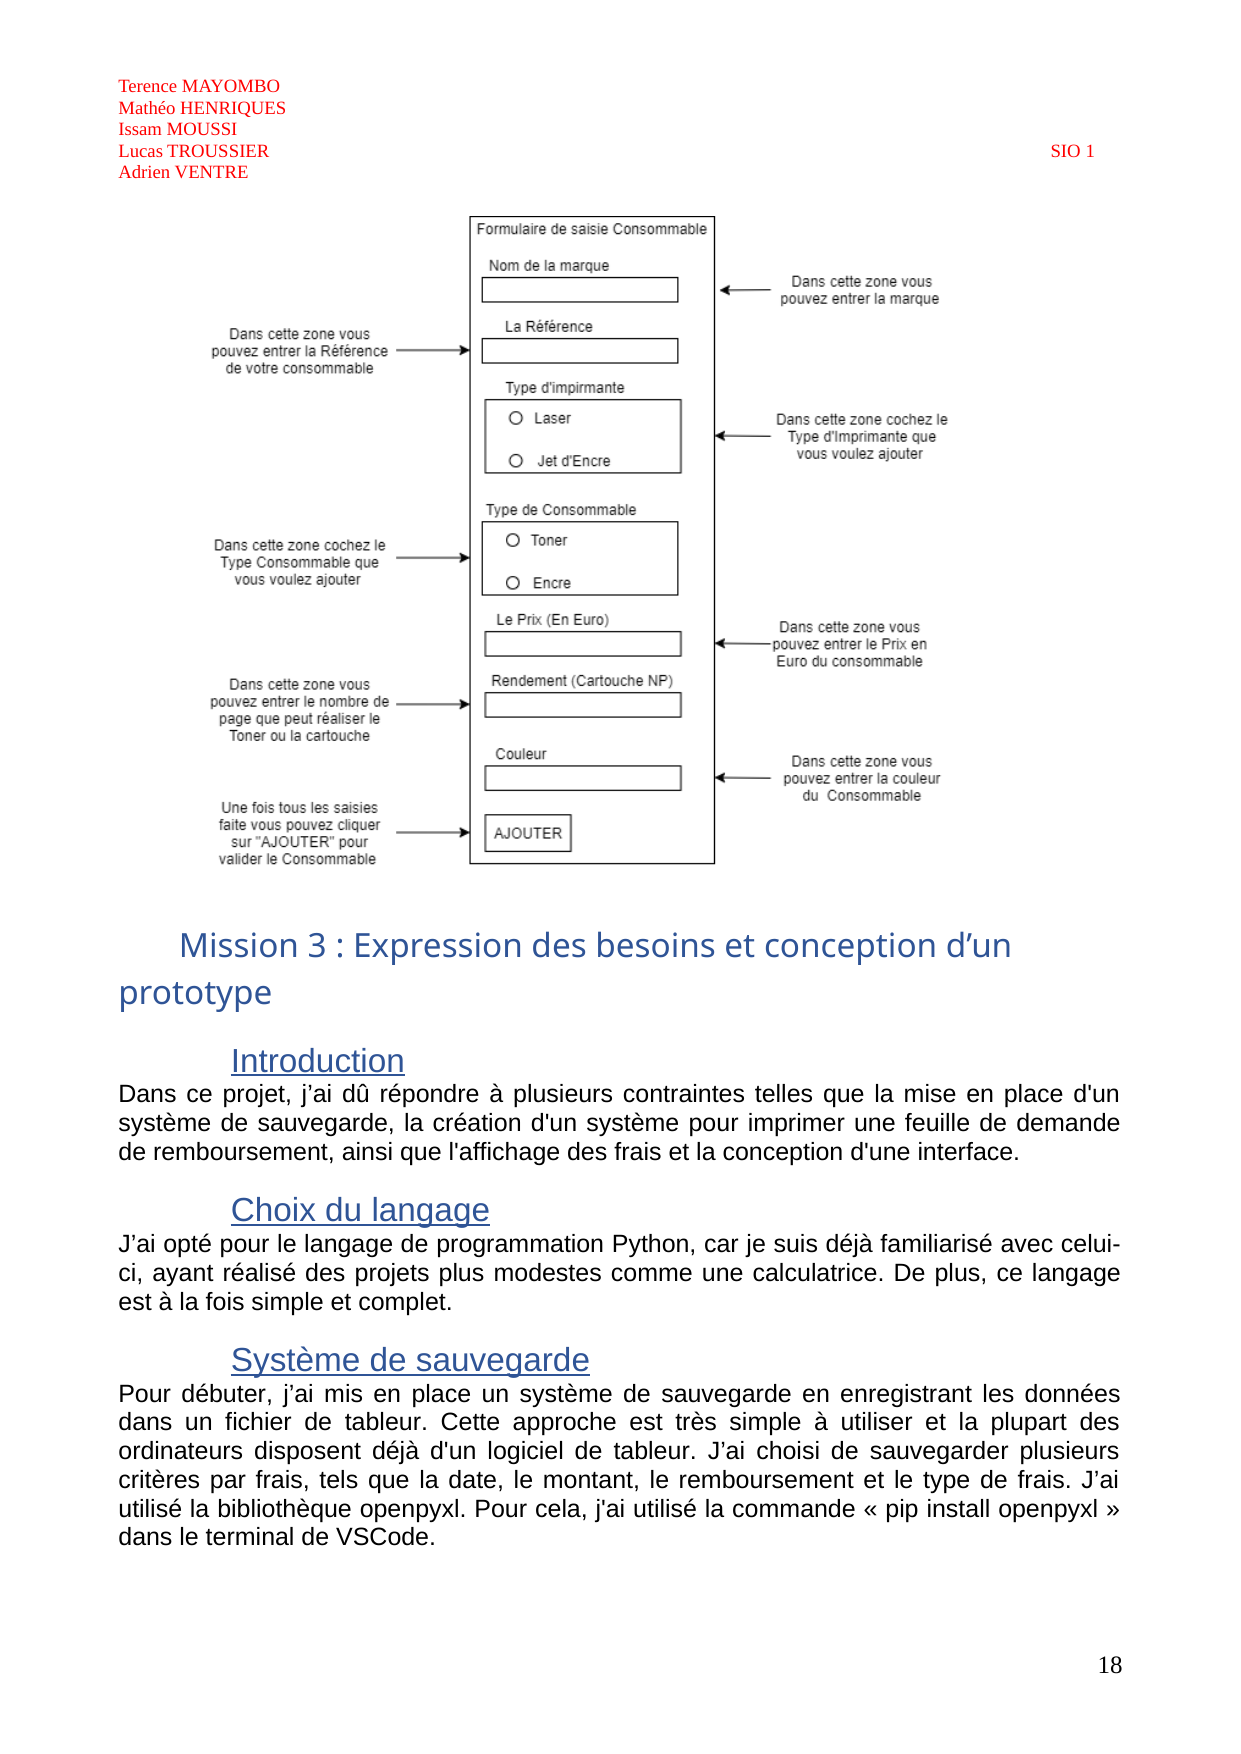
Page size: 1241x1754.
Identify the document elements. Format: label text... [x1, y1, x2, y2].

text Pour débuter, j’ai mis en place un système de sauvegarde en enregistrant les données dans un fichier de tableur. Cette approche est très simple à utiliser et la plupart des ordinateurs disposent déjà d'un logiciel de tableur. J’ai choisi de sauvegarder plusieurs critères par frais, tels que la date, le montant, le remboursement et le type de frais. J’ai utilisé la bibliothèque openpyxl. Pour cela, j'ai utilisé la commande « pip install openpyxl » dans le terminal de VSCode. [118, 1379, 1122, 1551]
subtitle Choix du langage [231, 1191, 1122, 1229]
subtitle Système de sauvegarde [231, 1340, 1122, 1379]
subtitle Mission 3 : Expression des besoins et conception d’un prototype [118, 921, 1122, 1014]
text Dans ce projet, j’ai dû répondre à plusieurs contraintes telles que la mise en place d'un système de sauvegarde, la création d'un système pour imprimer une feuille de demande de remboursement, ainsi que l'affichage des frais et la conception d'une interface. [118, 1079, 1122, 1166]
text J’ai opté pour le langage de programmation Python, car je suis déjà familiarisé avec celui-ci, ayant réalisé des projets plus modestes comme une calculatrice. De plus, ce langage est à la fois simple et complet. [118, 1229, 1122, 1315]
subtitle Introduction [231, 1041, 1122, 1079]
